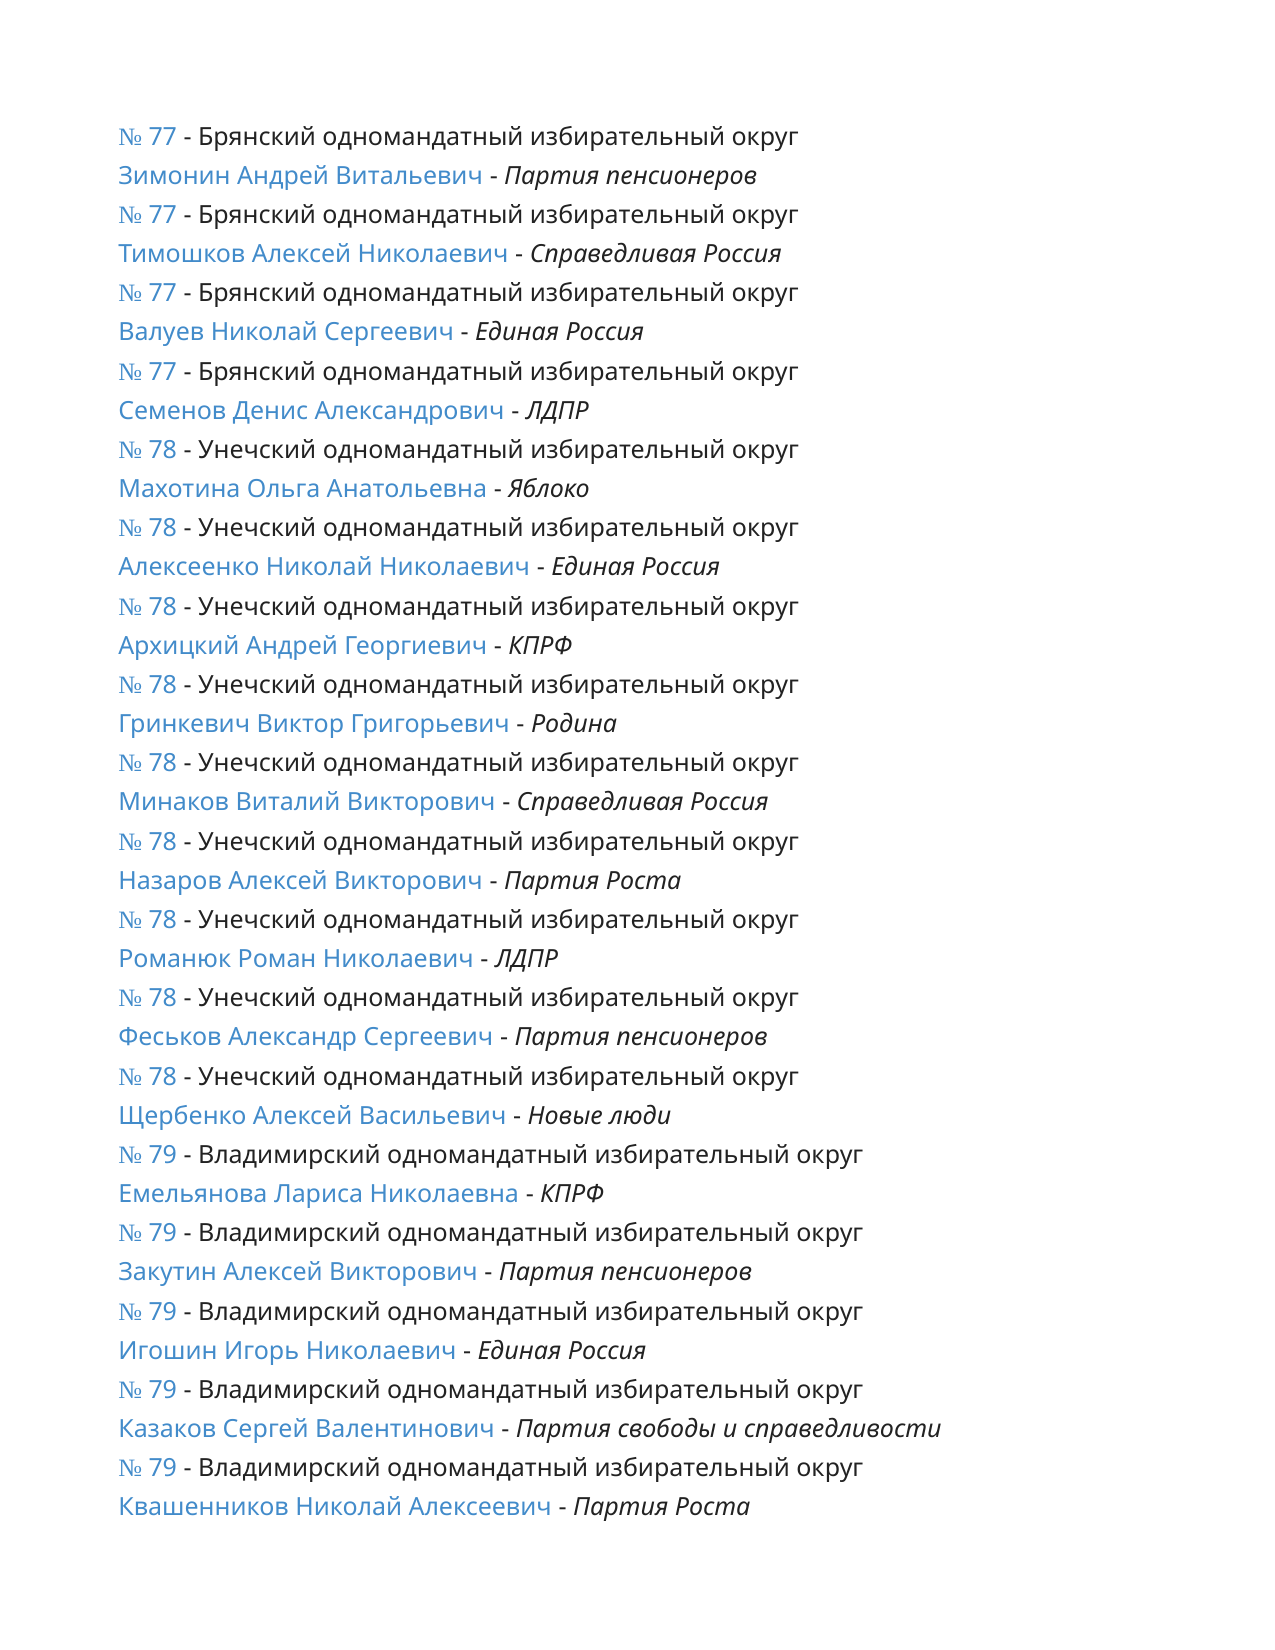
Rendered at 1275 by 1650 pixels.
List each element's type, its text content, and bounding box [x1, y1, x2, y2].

text Минаков Виталий Викторович - Справедливая Россия [118, 784, 1157, 818]
text Квашенников Николай Алексеевич - Партия Роста [118, 1489, 1157, 1523]
text № 78 - Унечский одномандатный избирательный округ [118, 588, 1157, 622]
text Валуев Николай Сергеевич - Единая Россия [118, 314, 1157, 348]
text № 78 - Унечский одномандатный избирательный округ [118, 431, 1157, 466]
text № 79 - Владимирский одномандатный избирательный округ [118, 1371, 1157, 1406]
text Романюк Роман Николаевич - ЛДПР [118, 941, 1157, 975]
text № 77 - Брянский одномандатный избирательный округ [118, 275, 1157, 309]
text № 79 - Владимирский одномандатный избирательный округ [118, 1293, 1157, 1327]
text Назаров Алексей Викторович - Партия Роста [118, 862, 1157, 896]
text Щербенко Алексей Васильевич - Новые люди [118, 1097, 1157, 1131]
text № 78 - Унечский одномандатный избирательный округ [118, 980, 1157, 1014]
text Махотина Ольга Анатольевна - Яблоко [118, 471, 1157, 505]
text Игошин Игорь Николаевич - Единая Россия [118, 1332, 1157, 1366]
text Алексеенко Николай Николаевич - Единая Россия [118, 549, 1157, 583]
text № 78 - Унечский одномандатный избирательный округ [118, 1058, 1157, 1092]
text № 78 - Унечский одномандатный избирательный округ [118, 901, 1157, 936]
text Казаков Сергей Валентинович - Партия свободы и справедливости [118, 1411, 1157, 1445]
text № 79 - Владимирский одномандатный избирательный округ [118, 1450, 1157, 1484]
text Зимонин Андрей Витальевич - Партия пенсионеров [118, 157, 1157, 191]
text № 77 - Брянский одномандатный избирательный округ [118, 353, 1157, 387]
text Архицкий Андрей Георгиевич - КПРФ [118, 627, 1157, 661]
text № 78 - Унечский одномандатный избирательный округ [118, 510, 1157, 544]
text Феськов Александр Сергеевич - Партия пенсионеров [118, 1019, 1157, 1053]
text Семенов Денис Александрович - ЛДПР [118, 392, 1157, 426]
text № 77 - Брянский одномандатный избирательный округ [118, 118, 1157, 152]
text Емельянова Лариса Николаевна - КПРФ [118, 1176, 1157, 1210]
text № 78 - Унечский одномандатный избирательный округ [118, 745, 1157, 779]
text Гринкевич Виктор Григорьевич - Родина [118, 706, 1157, 740]
text Закутин Алексей Викторович - Партия пенсионеров [118, 1254, 1157, 1288]
text № 79 - Владимирский одномандатный избирательный округ [118, 1136, 1157, 1171]
text № 78 - Унечский одномандатный избирательный округ [118, 666, 1157, 701]
text № 78 - Унечский одномандатный избирательный округ [118, 823, 1157, 857]
text № 79 - Владимирский одномандатный избирательный округ [118, 1215, 1157, 1249]
text № 77 - Брянский одномандатный избирательный округ [118, 196, 1157, 231]
text Тимошков Алексей Николаевич - Справедливая Россия [118, 236, 1157, 270]
